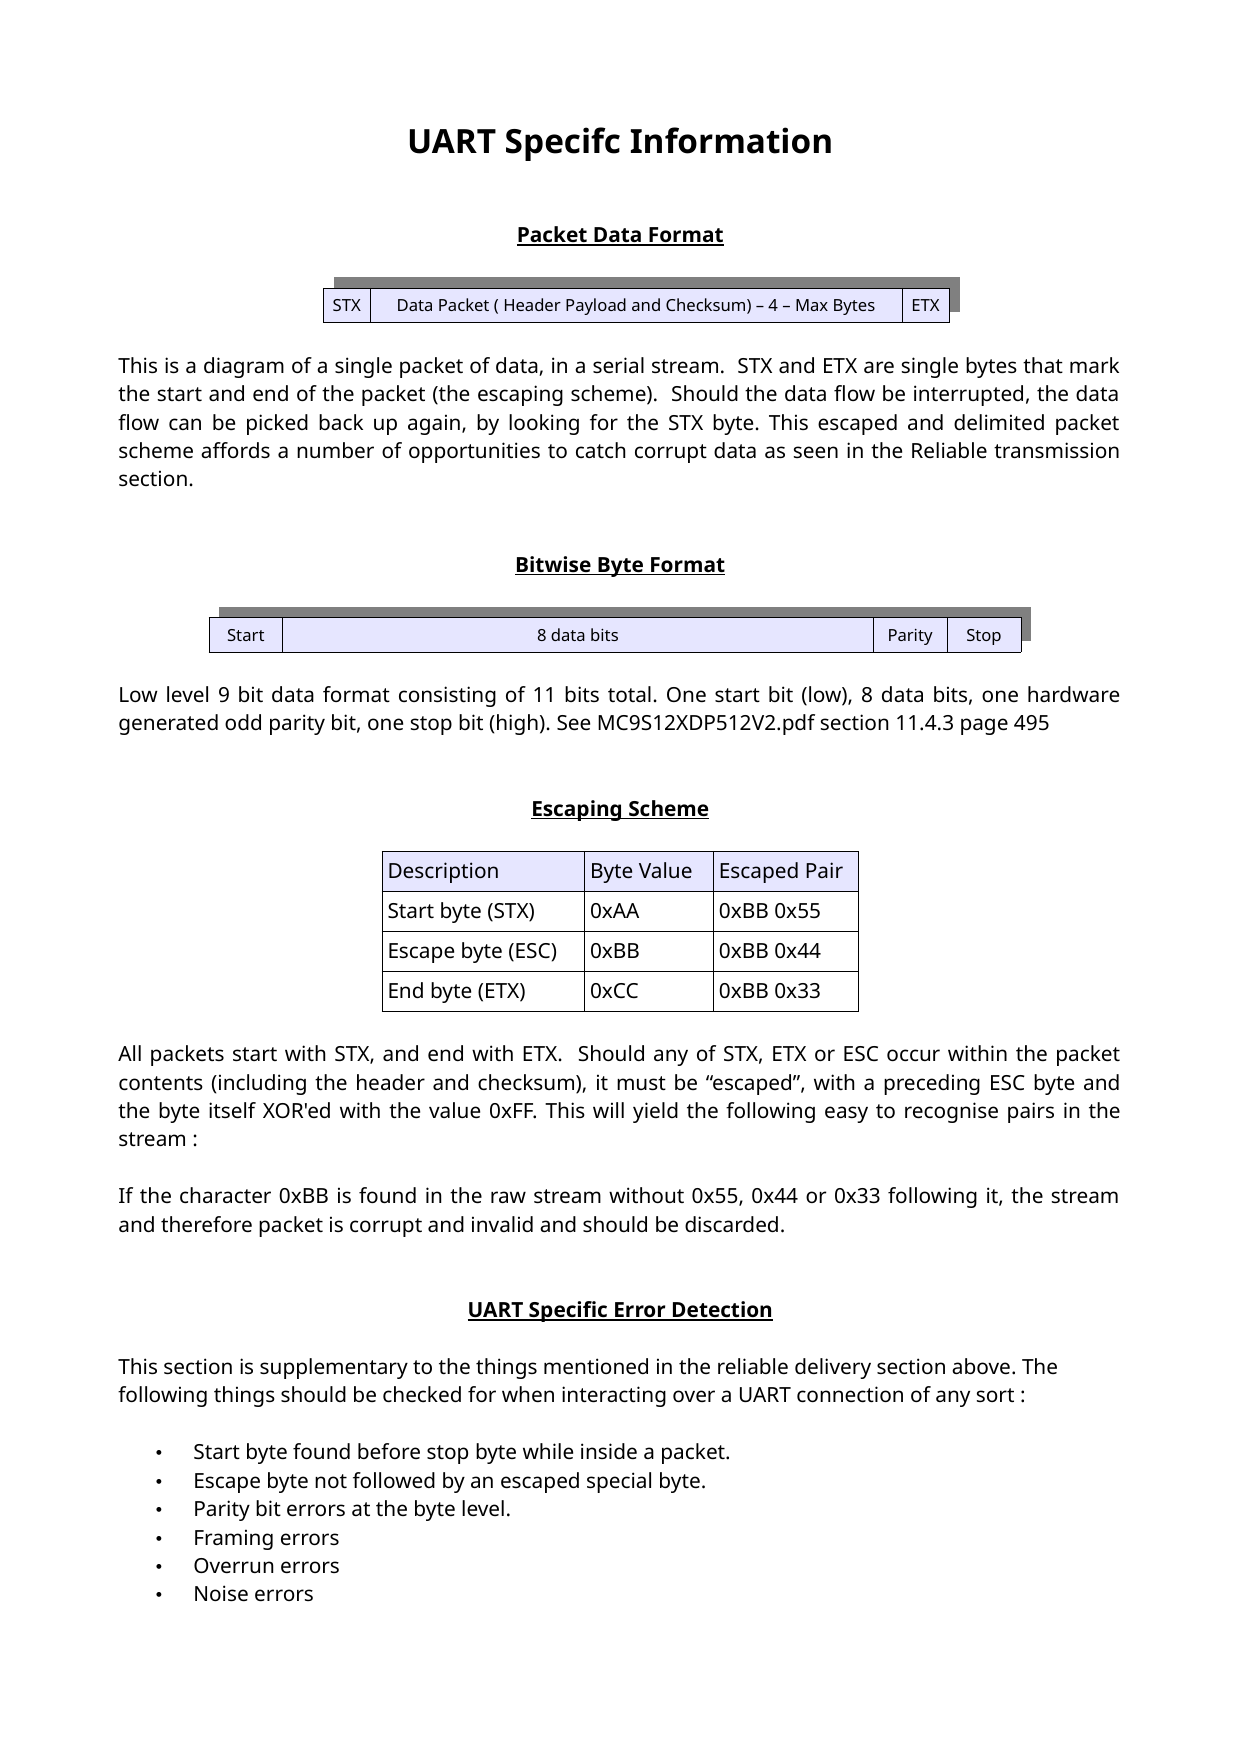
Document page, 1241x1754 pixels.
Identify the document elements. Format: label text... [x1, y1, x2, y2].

text This is a diagram of a single packet of data, in a serial stream. STX and ETX are single bytes that mark the start and end of the packet (the escaping scheme). Should the data flow be interrupted, the data flow can be picked back up again, by looking for the STX byte. This escaped and delimited packet scheme affords a number of opportunities to catch corrupt data as seen in the Reliable transmission section. [118, 351, 1122, 493]
table_cell End byte (ETX) [383, 972, 584, 1011]
table_header Escaped Pair [714, 852, 858, 891]
text All packets start with STX, and end with ETX. Should any of STX, ETX or ESC occur within the packet contents (including the header and checksum), it must be “escaped”, with a preceding ESC byte and the byte itself XOR'ed with the value 0xFF. This will yield the following easy to recognise pairs in the stream : [118, 1039, 1122, 1153]
list Overrun errors [156, 1551, 1122, 1579]
text This section is supplementary to the things mentioned in the reliable delivery section above. The following things should be checked for when interacting over a UART connection of any sort : [118, 1352, 1122, 1409]
table_header Stop [948, 618, 1021, 652]
text Low level 9 bit data format consisting of 11 bits total. One start bit (low), 8 data bits, one hardware generated odd parity bit, one stop bit (high). See MC9S12XDP512V2.pdf section 11.4.3 page 495 [118, 680, 1122, 737]
table_cell Escape byte (ESC) [383, 932, 584, 971]
text Escaping Scheme [118, 794, 1122, 822]
table_header Description [383, 852, 584, 891]
text UART Specifc Information [118, 118, 1122, 163]
table_header Data Packet ( Header Payload and Checksum) – 4 – Max Bytes [371, 289, 902, 322]
table_header STX [324, 289, 370, 322]
table_cell 0xBB 0x33 [714, 972, 858, 1011]
table_cell 0xAA [585, 892, 713, 931]
table_cell 0xBB [585, 932, 713, 971]
table_header Byte Value [585, 852, 713, 891]
text If the character 0xBB is found in the raw stream without 0x55, 0x44 or 0x33 following it, the stream and therefore packet is corrupt and invalid and should be discarded. [118, 1181, 1122, 1238]
text Bitwise Byte Format [118, 550, 1122, 578]
list Framing errors [156, 1523, 1122, 1551]
list Noise errors [156, 1579, 1122, 1608]
text Packet Data Format [118, 220, 1122, 249]
list Parity bit errors at the byte level. [156, 1494, 1122, 1523]
table_header ETX [903, 289, 949, 322]
table_cell 0xCC [585, 972, 713, 1011]
list Start byte found before stop byte while inside a packet. [156, 1437, 1122, 1466]
table_header Parity [874, 618, 947, 652]
table_cell 0xBB 0x44 [714, 932, 858, 971]
table_header Start [210, 618, 282, 652]
text UART Specific Error Detection [118, 1295, 1122, 1324]
list Escape byte not followed by an escaped special byte. [156, 1466, 1122, 1494]
table_cell Start byte (STX) [383, 892, 584, 931]
table_cell 0xBB 0x55 [714, 892, 858, 931]
table_header 8 data bits [283, 618, 873, 652]
